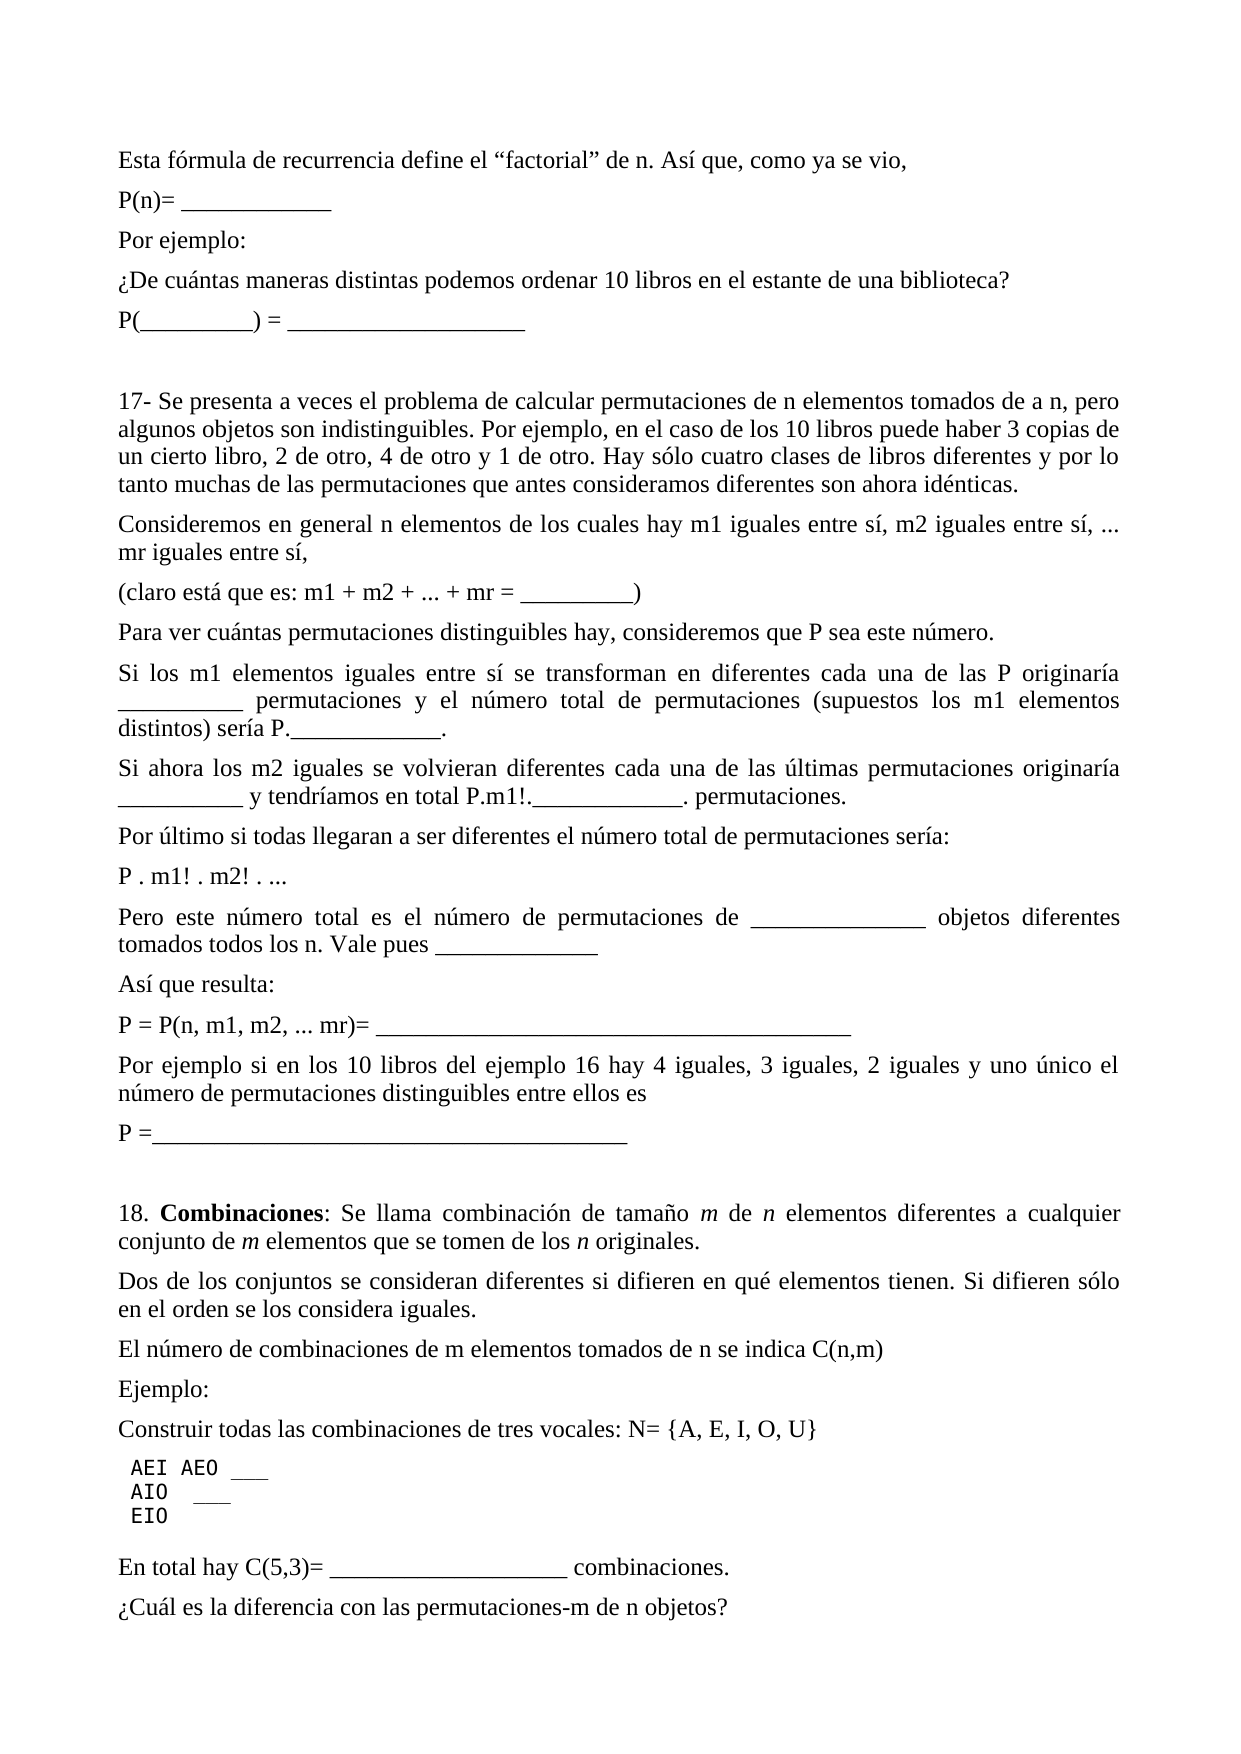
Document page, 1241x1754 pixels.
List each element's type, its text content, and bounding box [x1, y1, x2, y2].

text En total hay C(5,3)= ___________________ combinaciones. [118, 1553, 1121, 1581]
text EIO [118, 1504, 1121, 1529]
text Por último si todas llegaran a ser diferentes el número total de permutaciones sería: [118, 822, 1121, 850]
text P(n)= ____________ [118, 186, 1121, 214]
text Si ahora los m2 iguales se volvieran diferentes cada una de las últimas permutaciones originaría __________ y tendríamos en total P.m1!.____________. permutaciones. [118, 754, 1121, 810]
text (claro está que es: m1 + m2 + ... + mr = _________) [118, 578, 1121, 606]
text Esta fórmula de recurrencia define el “factorial” de n. Así que, como ya se vio, [118, 118, 1121, 173]
text Para ver cuántas permutaciones distinguibles hay, consideremos que P sea este número. [118, 618, 1121, 646]
text AEI AEO ___ [118, 1456, 1121, 1480]
text ¿De cuántas maneras distintas podemos ordenar 10 libros en el estante de una biblioteca? [118, 266, 1121, 294]
text Por ejemplo si en los 10 libros del ejemplo 16 hay 4 iguales, 3 iguales, 2 iguales y uno único el número de permutaciones distinguibles entre ellos es [118, 1051, 1121, 1106]
text P . m1! . m2! . ... [118, 862, 1121, 890]
text Si los m1 elementos iguales entre sí se transforman en diferentes cada una de las P originaría __________ permutaciones y el número total de permutaciones (supuestos los m1 elementos distintos) sería P.____________. [118, 659, 1121, 742]
text Consideremos en general n elementos de los cuales hay m1 iguales entre sí, m2 iguales entre sí, ... mr iguales entre sí, [118, 510, 1121, 566]
text El número de combinaciones de m elementos tomados de n se indica C(n,m) [118, 1335, 1121, 1363]
text Por ejemplo: [118, 226, 1121, 254]
text P =______________________________________ [118, 1119, 1121, 1147]
text Dos de los conjuntos se consideran diferentes si difieren en qué elementos tienen. Si difieren sólo en el orden se los considera iguales. [118, 1267, 1121, 1323]
text P = P(n, m1, m2, ... mr)= ______________________________________ [118, 1011, 1121, 1038]
text P(_________) = ___________________ [118, 307, 1121, 334]
text 17- Se presenta a veces el problema de calcular permutaciones de n elementos tomados de a n, pero algunos objetos son indistinguibles. Por ejemplo, en el caso de los 10 libros puede haber 3 copias de un cierto libro, 2 de otro, 4 de otro y 1 de otro. Hay sólo cuatro clases de libros diferentes y por lo tanto muchas de las permutaciones que antes consideramos diferentes son ahora idénticas. [118, 387, 1121, 498]
text AIO ___ [118, 1480, 1121, 1504]
text 18. Combinaciones: Se llama combinación de tamaño m de n elementos diferentes a cualquier conjunto de m elementos que se tomen de los n originales. [118, 1199, 1121, 1255]
text Construir todas las combinaciones de tres vocales: N= {A, E, I, O, U} [118, 1416, 1121, 1443]
text ¿Cuál es la diferencia con las permutaciones-m de n objetos? [118, 1593, 1121, 1621]
text Así que resulta: [118, 971, 1121, 998]
text Ejemplo: [118, 1375, 1121, 1403]
text Pero este número total es el número de permutaciones de ______________ objetos diferentes tomados todos los n. Vale pues _____________ [118, 903, 1121, 958]
